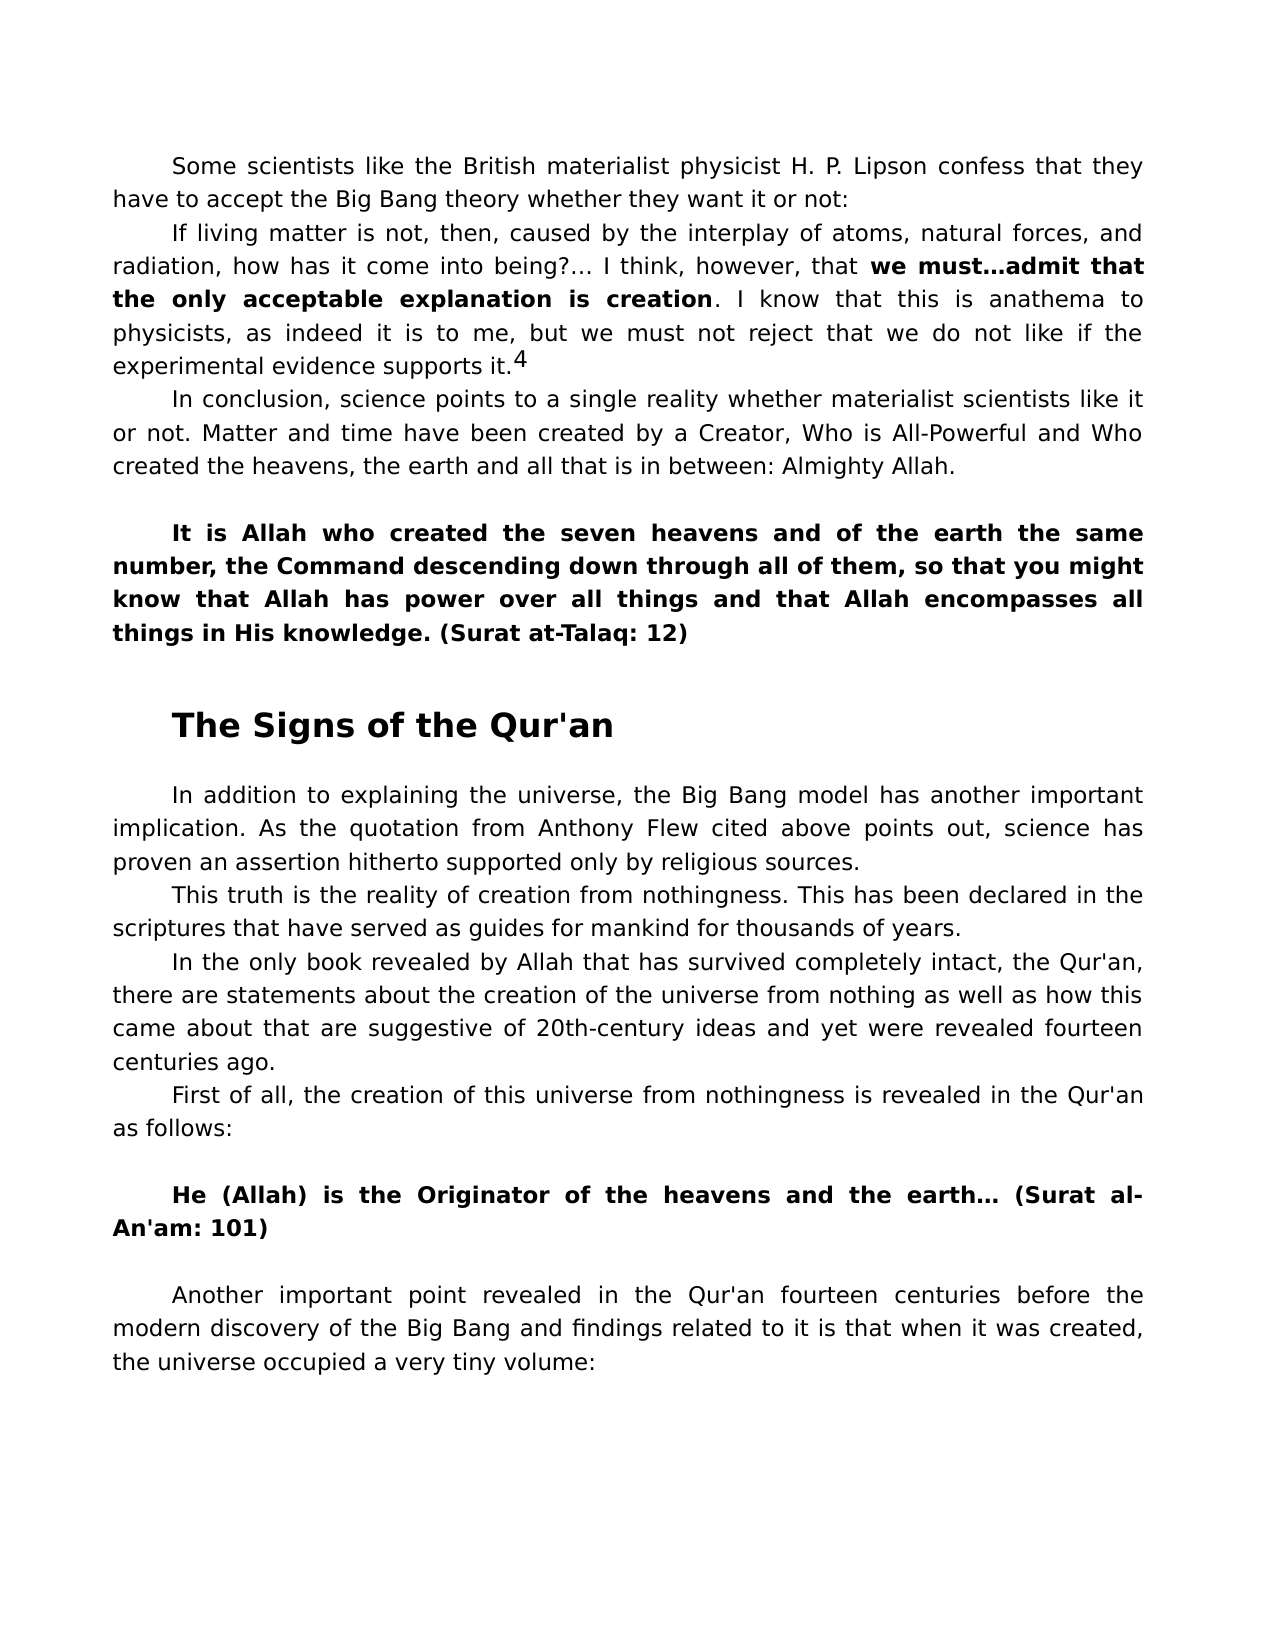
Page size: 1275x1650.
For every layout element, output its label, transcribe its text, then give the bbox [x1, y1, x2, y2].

text In addition to explaining the universe, the Big Bang model has another important implication. As the quotation from Anthony Flew cited above points out, science has proven an assertion hitherto supported only by religious sources. [112, 777, 1145, 877]
text He (Allah) is the Originator of the heavens and the earth… (Surat al-An'am: 101) [112, 1177, 1145, 1243]
text The Signs of the Qur'an [112, 714, 1145, 743]
text It is Allah who created the seven heavens and of the earth the same number, the Command descending down through all of them, so that you might know that Allah has power over all things and that Allah encompasses all things in His knowledge. (Surat at-Talaq: 12) [112, 514, 1145, 648]
text This truth is the reality of creation from nothingness. This has been declared in the scriptures that have served as guides for mankind for thousands of years. [112, 877, 1145, 943]
text First of all, the creation of this universe from nothingness is revealed in the Qur'an as follows: [112, 1077, 1145, 1143]
text In conclusion, science points to a single reality whether materialist scientists like it or not. Matter and time have been created by a Creator, Who is All-Powerful and Who created the heavens, the earth and all that is in between: Almighty Allah. [112, 381, 1145, 481]
text If living matter is not, then, caused by the interplay of atoms, natural forces, and radiation, how has it come into being?… I think, however, that we must…admit that the only acceptable explanation is creation. I know that this is anathema to physicists, as indeed it is to me, but we must not reject that we do not like if the experimental evidence supports it.4 [112, 214, 1145, 381]
text Some scientists like the British materialist physicist H. P. Lipson confess that they have to accept the Big Bang theory whether they want it or not: [112, 148, 1145, 214]
text Another important point revealed in the Qur'an fourteen centuries before the modern discovery of the Big Bang and findings related to it is that when it was created, the universe occupied a very tiny volume: [112, 1277, 1145, 1377]
text In the only book revealed by Allah that has survived completely intact, the Qur'an, there are statements about the creation of the universe from nothing as well as how this came about that are suggestive of 20th-century ideas and yet were revealed fourteen centuries ago. [112, 943, 1145, 1077]
